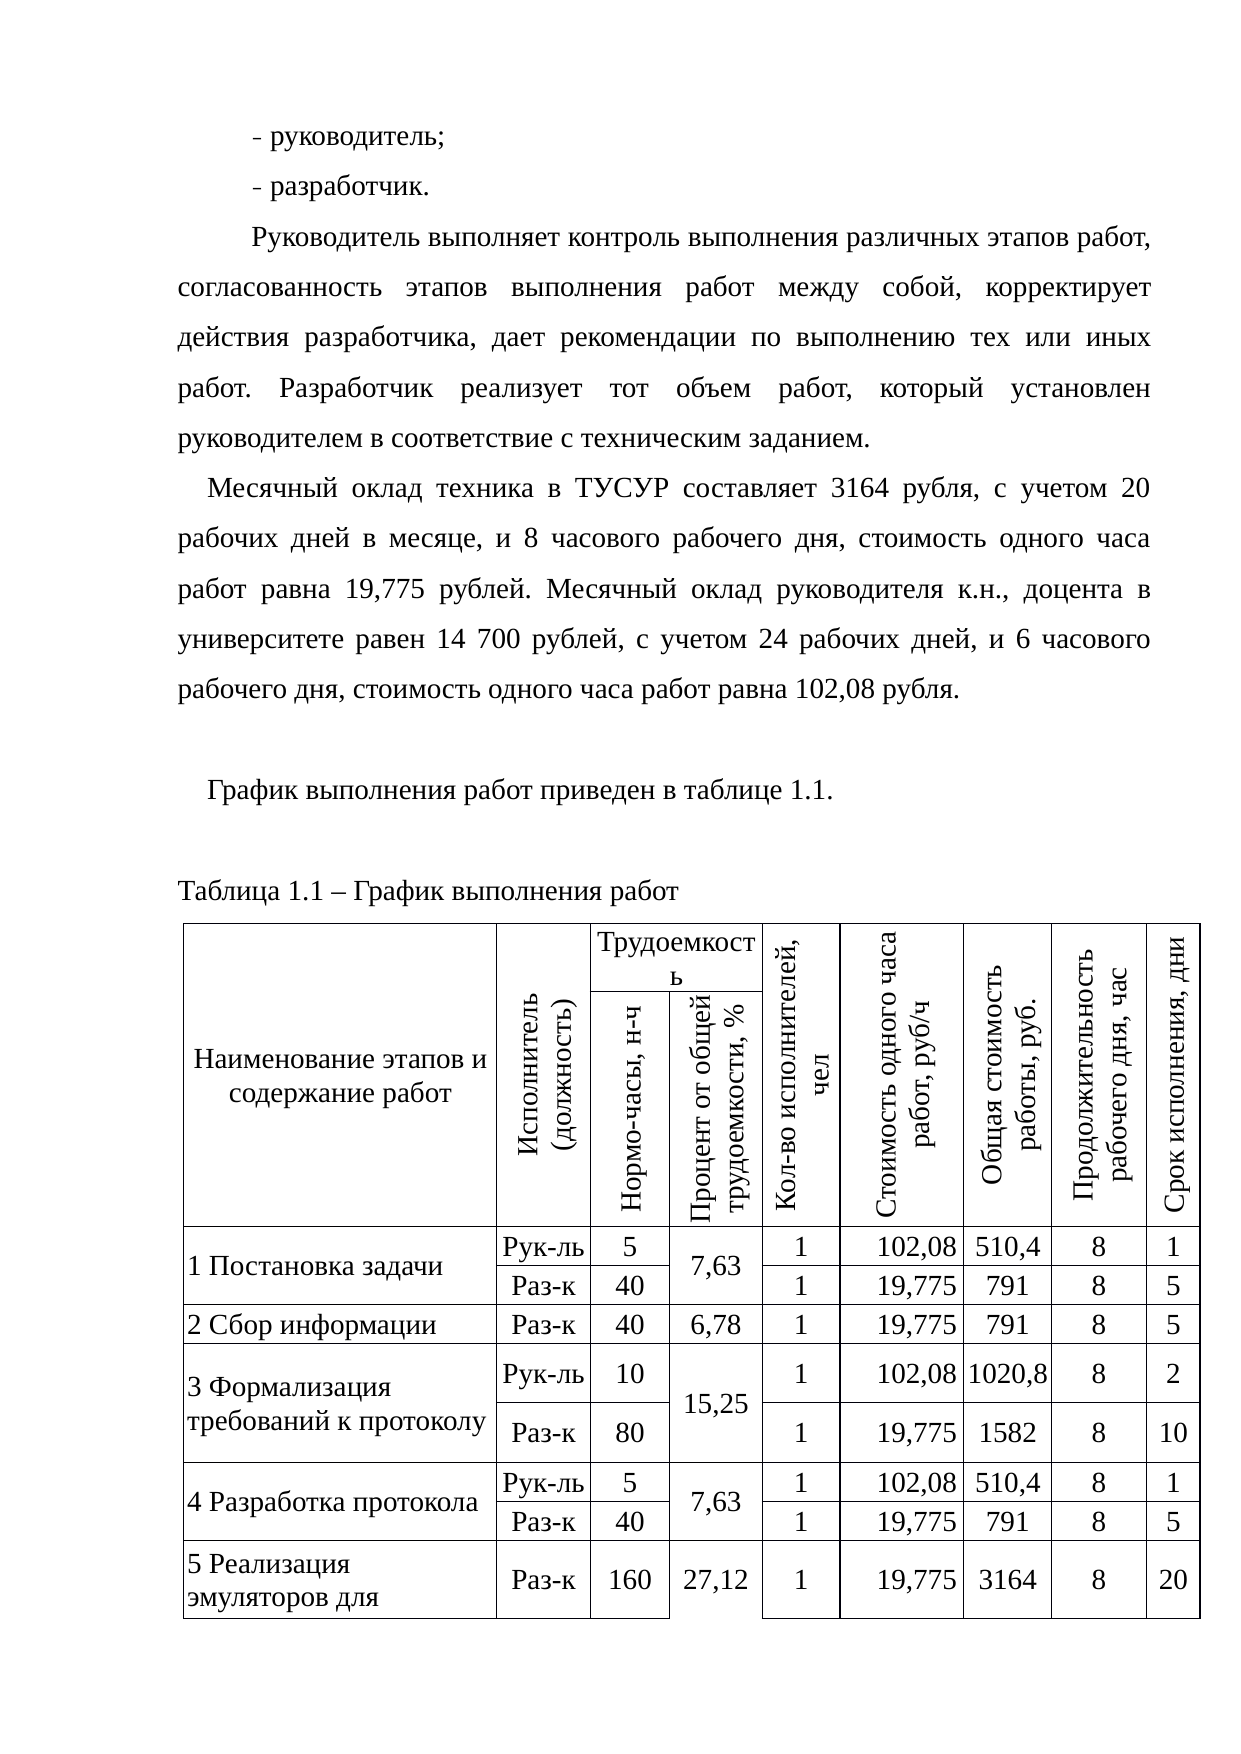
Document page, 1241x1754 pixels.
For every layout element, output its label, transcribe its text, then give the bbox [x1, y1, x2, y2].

text – руководитель; [177, 118, 1152, 152]
table_cell 160 [591, 1541, 669, 1618]
table_cell Раз-к [497, 1502, 590, 1540]
table_cell 5 [1147, 1502, 1199, 1540]
table_header Наименование этапов и содержание работ [184, 924, 496, 1226]
table_cell 1 [1147, 1463, 1199, 1501]
table_cell 1 [763, 1266, 839, 1304]
text Таблица 1.1 – График выполнения работ [177, 873, 1152, 906]
table_cell Раз-к [497, 1541, 590, 1618]
table_cell 8 [1052, 1266, 1146, 1304]
table_header Общая стоимость работы, руб. [964, 924, 1051, 1226]
table_header Кол-во исполнителей, чел [763, 924, 839, 1226]
table_cell 1 [763, 1305, 839, 1343]
table_cell 20 [1147, 1541, 1199, 1618]
table_cell 27,12 [670, 1541, 762, 1618]
table_cell Рук-ль [497, 1344, 590, 1402]
table_cell 5 Реализация эмуляторов для [184, 1541, 496, 1618]
text График выполнения работ приведен в таблице 1.1. [177, 772, 1152, 806]
table_cell 8 [1052, 1502, 1146, 1540]
table_cell 1 [763, 1227, 839, 1265]
table_cell 4 Разработка протокола [184, 1463, 496, 1540]
table_cell 8 [1052, 1227, 1146, 1265]
table_cell 15,25 [670, 1344, 762, 1462]
table_cell 10 [1147, 1403, 1199, 1462]
table_header Стоимость одного часа работ, руб/ч [841, 924, 963, 1226]
table_cell 8 [1052, 1463, 1146, 1501]
text Месячный оклад техника в ТУСУР составляет 3164 рубля, с учетом 20 рабочих дней в месяце, и 8 часового рабочего дня, стоимость одного часа работ равна 19,775 рублей. Месячный оклад руководителя к.н., доцента в университете равен 14 700 рублей, с учетом 24 рабочих дней, и 6 часового рабочего дня, стоимость одного часа работ равна 102,08 рубля. [177, 470, 1152, 705]
table_cell Рук-ль [497, 1463, 590, 1501]
table_cell 8 [1052, 1541, 1146, 1618]
table_cell 10 [591, 1344, 669, 1402]
table_cell 791 [964, 1502, 1051, 1540]
table_cell 1 [763, 1541, 839, 1618]
text Руководитель выполняет контроль выполнения различных этапов работ, согласованность этапов выполнения работ между собой, корректирует действия разработчика, дает рекомендации по выполнению тех или иных работ. Разработчик реализует тот объем работ, который установлен руководителем в соответствие с техническим заданием. [177, 219, 1152, 453]
table_cell 1020,8 [964, 1344, 1051, 1402]
table_cell 102,08 [841, 1344, 963, 1402]
table_cell 102,08 [841, 1463, 963, 1501]
table_cell 102,08 [841, 1227, 963, 1265]
table_cell 19,775 [841, 1541, 963, 1618]
table_cell Раз-к [497, 1305, 590, 1343]
table_cell 7,63 [670, 1227, 762, 1304]
table_cell Раз-к [497, 1403, 590, 1462]
table_cell 1 [763, 1463, 839, 1501]
table_cell 8 [1052, 1344, 1146, 1402]
table_cell 6,78 [670, 1305, 762, 1343]
table_header Продолжительность рабочего дня, час [1052, 924, 1146, 1226]
table_cell 5 [591, 1227, 669, 1265]
table_cell 19,775 [841, 1266, 963, 1304]
table_cell Раз-к [497, 1266, 590, 1304]
table_cell 1 [763, 1403, 839, 1462]
table_cell 5 [1147, 1266, 1199, 1304]
table_cell 19,775 [841, 1502, 963, 1540]
table_cell Процент от общей трудоемкости, % [670, 992, 762, 1226]
table_cell 1 [763, 1502, 839, 1540]
table_cell 1582 [964, 1403, 1051, 1462]
table_header Исполнитель (должность) [497, 924, 590, 1226]
table_cell 7,63 [670, 1463, 762, 1540]
table_cell 40 [591, 1305, 669, 1343]
table_cell 791 [964, 1266, 1051, 1304]
table_cell 791 [964, 1305, 1051, 1343]
table_cell 5 [1147, 1305, 1199, 1343]
table_cell 1 [763, 1344, 839, 1402]
table_header Трудоемкость [591, 924, 762, 991]
table_cell 80 [591, 1403, 669, 1462]
table_cell Нормо-часы, н-ч [591, 992, 669, 1226]
table_cell 3164 [964, 1541, 1051, 1618]
table_cell 2 Сбор информации [184, 1305, 496, 1343]
table_cell 2 [1147, 1344, 1199, 1402]
table_cell 40 [591, 1266, 669, 1304]
table_cell 5 [591, 1463, 669, 1501]
table_cell 510,4 [964, 1227, 1051, 1265]
text – разработчик. [177, 168, 1152, 202]
table_cell 19,775 [841, 1305, 963, 1343]
table_cell 8 [1052, 1305, 1146, 1343]
table_cell 3 Формализация требований к протоколу [184, 1344, 496, 1462]
table_cell Рук-ль [497, 1227, 590, 1265]
table_cell 8 [1052, 1403, 1146, 1462]
table_header Срок исполнения, дни [1147, 924, 1199, 1226]
table_cell 40 [591, 1502, 669, 1540]
table_cell 510,4 [964, 1463, 1051, 1501]
table_cell 1 Постановка задачи [184, 1227, 496, 1304]
table_cell 1 [1147, 1227, 1199, 1265]
table_cell 19,775 [841, 1403, 963, 1462]
